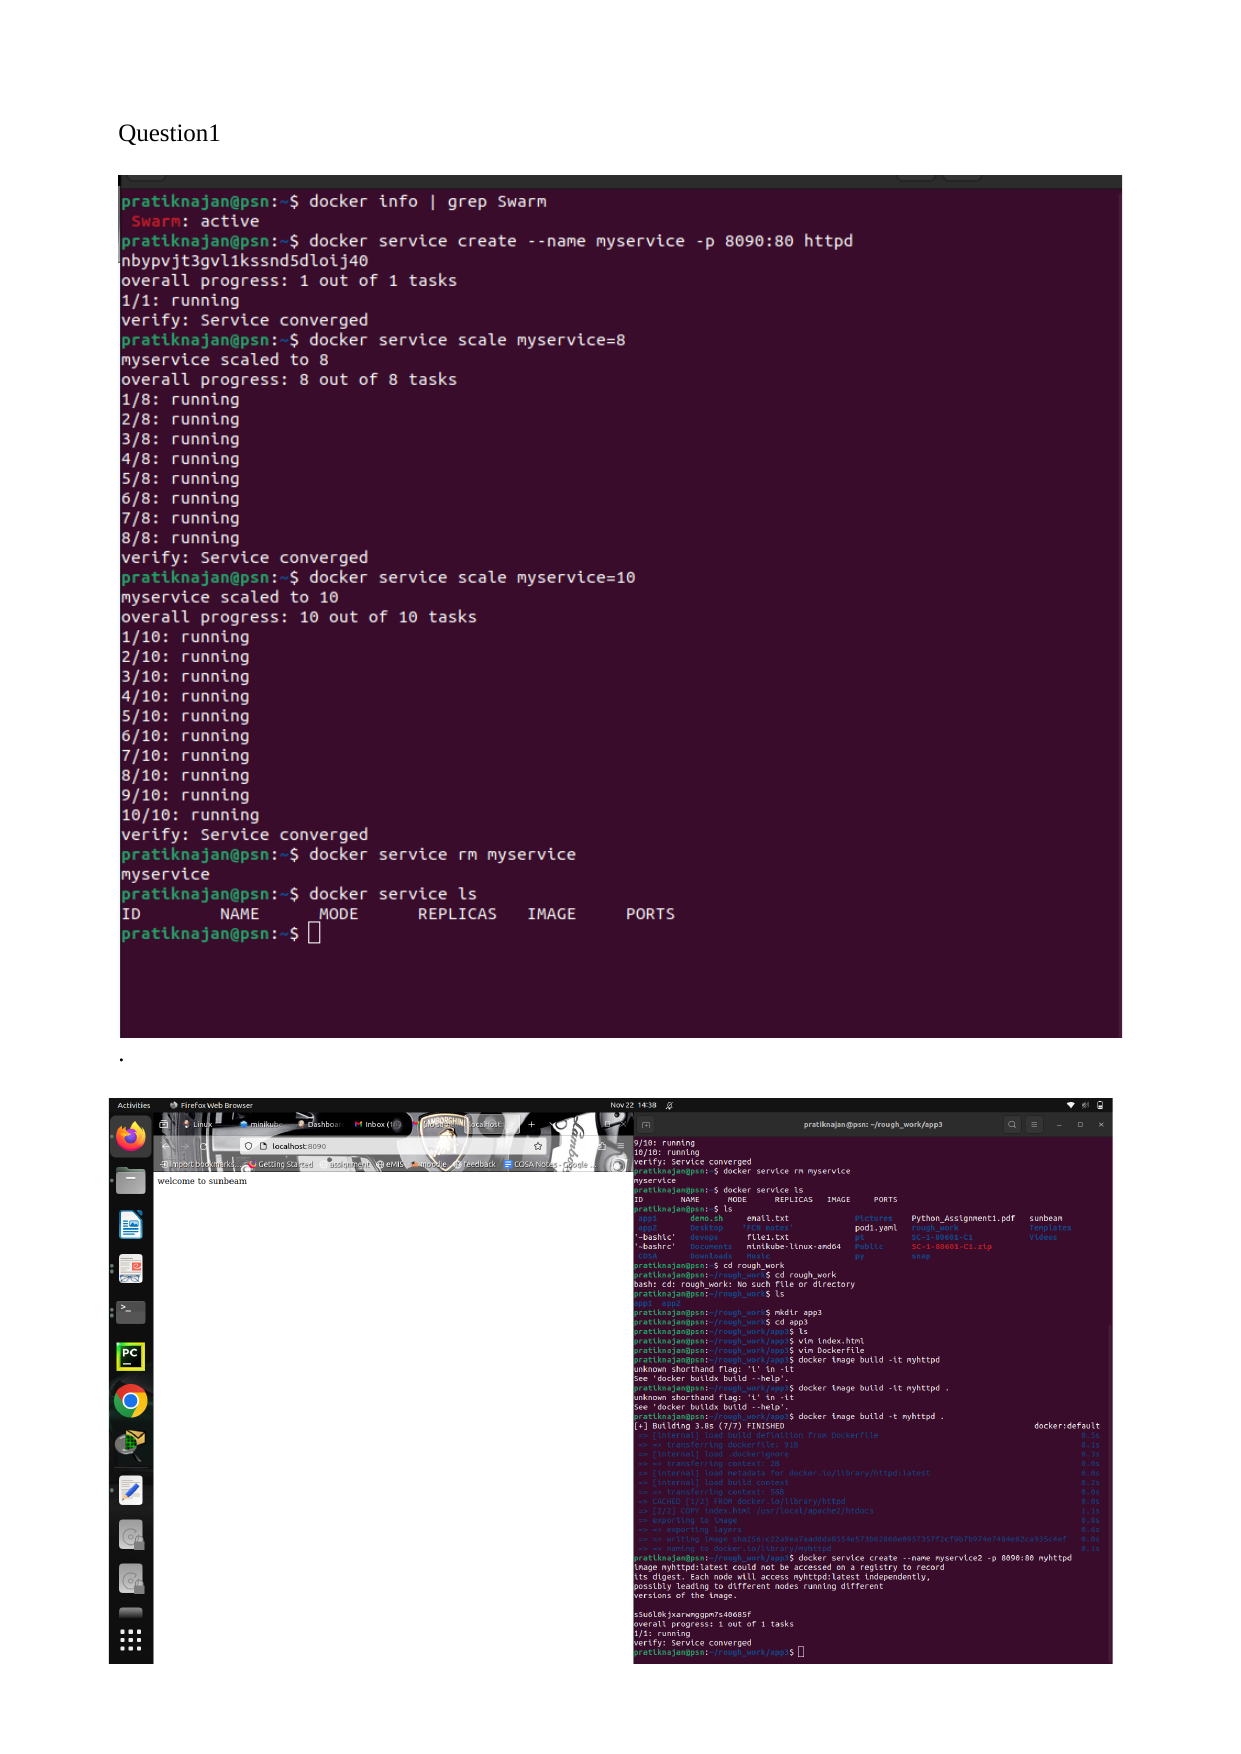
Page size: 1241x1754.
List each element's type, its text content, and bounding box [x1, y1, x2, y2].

picture [108, 1098, 1113, 1664]
text . [118, 1038, 1122, 1067]
picture [118, 175, 1123, 1038]
text Question1 [118, 118, 1122, 147]
